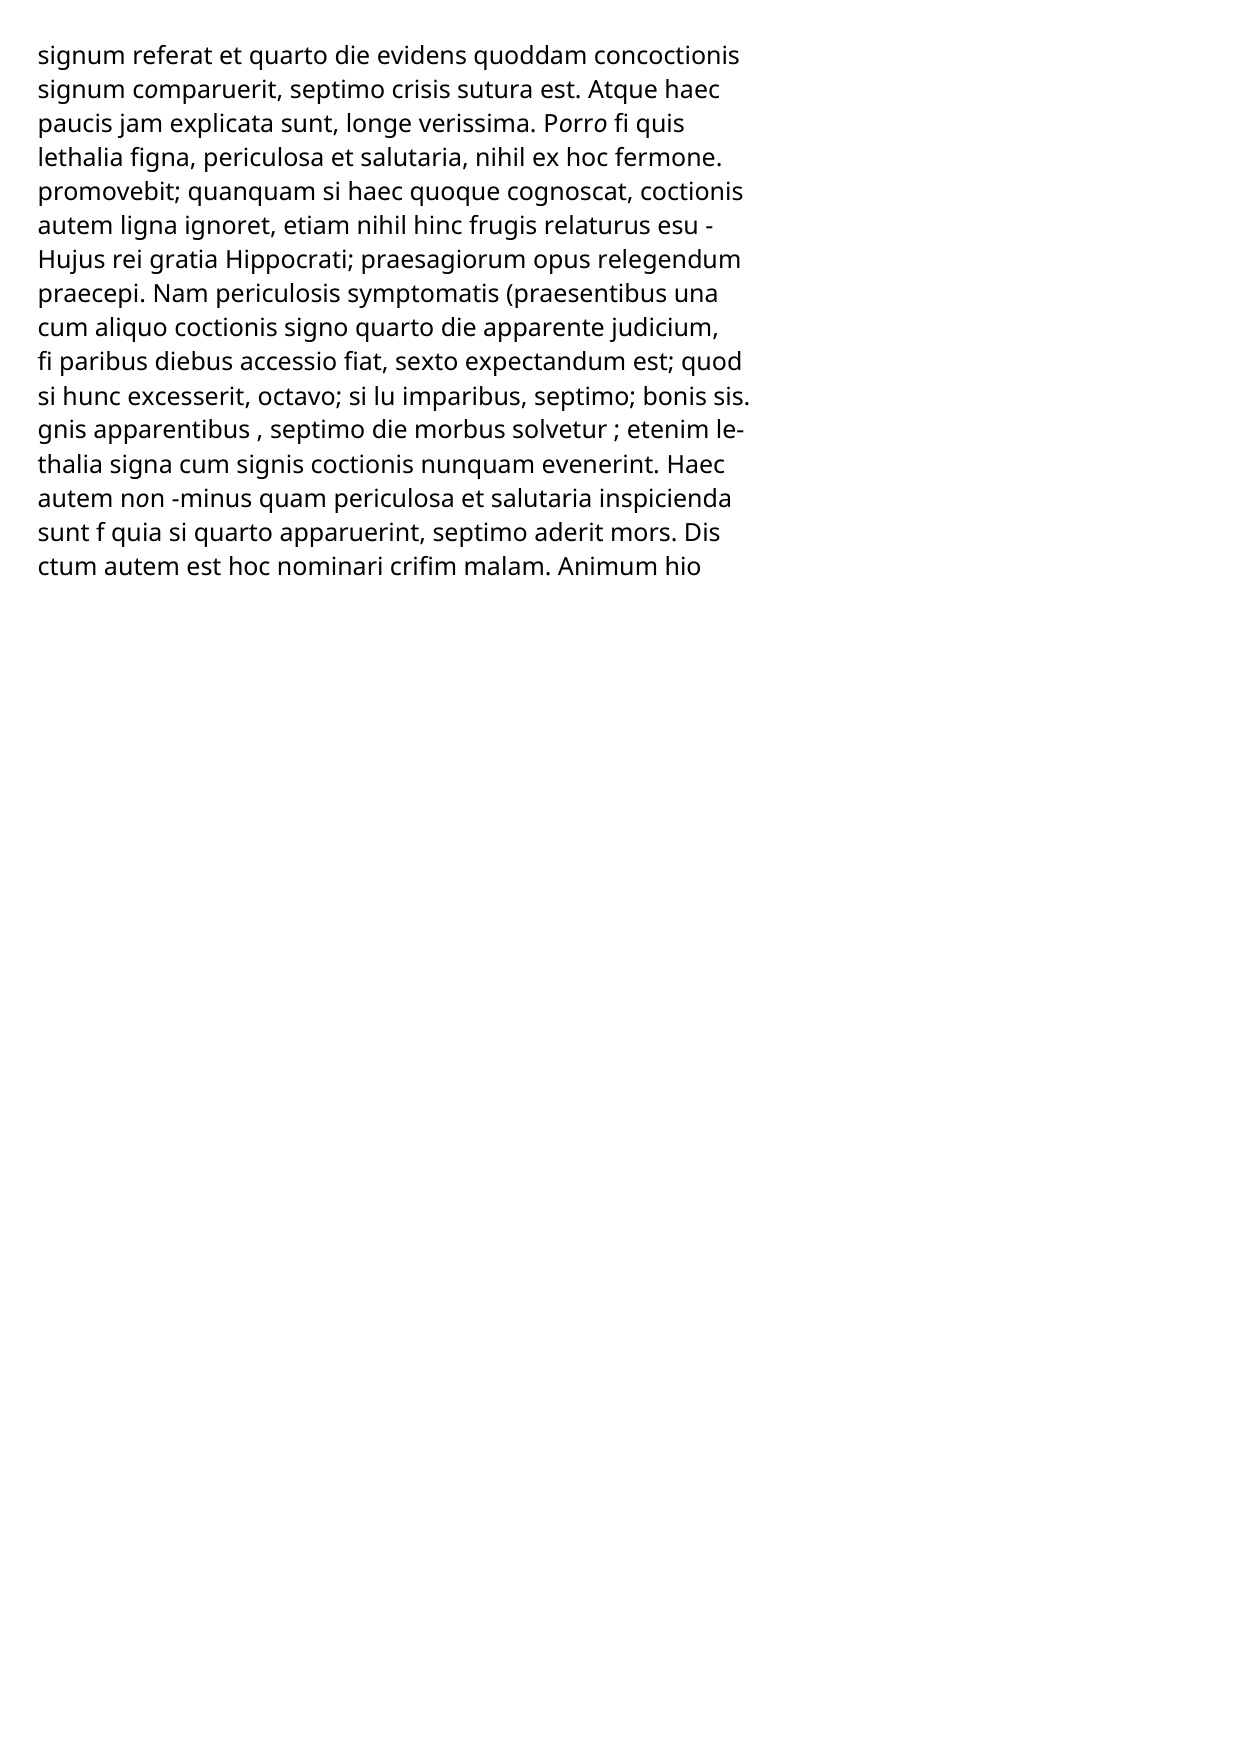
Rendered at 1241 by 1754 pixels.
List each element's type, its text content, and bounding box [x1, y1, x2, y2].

text signum referat et quarto die evidens quoddam concoctionis signum comparuerit, septimo crisis sutura est. Atque haec paucis jam explicata sunt, longe verissima. Porro fi quis lethalia figna, periculosa et salutaria, nihil ex hoc fermone. promovebit; quanquam si haec quoque cognoscat, coctionis autem ligna ignoret, etiam nihil hinc frugis relaturus esu - Hujus rei gratia Hippocrati; praesagiorum opus relegendum praecepi. Nam periculosis symptomatis (praesentibus una cum aliquo coctionis signo quarto die apparente judicium, fi paribus diebus accessio fiat, sexto expectandum est; quod si hunc excesserit, octavo; si lu imparibus, septimo; bonis sis. gnis apparentibus , septimo die morbus solvetur ; etenim le- thalia signa cum signis coctionis nunquam evenerint. Haec autem non -minus quam periculosa et salutaria inspicienda sunt f quia si quarto apparuerint, septimo aderit mors. Dis ctum autem est hoc nominari crifim malam. Animum hio [37, 37, 1203, 582]
